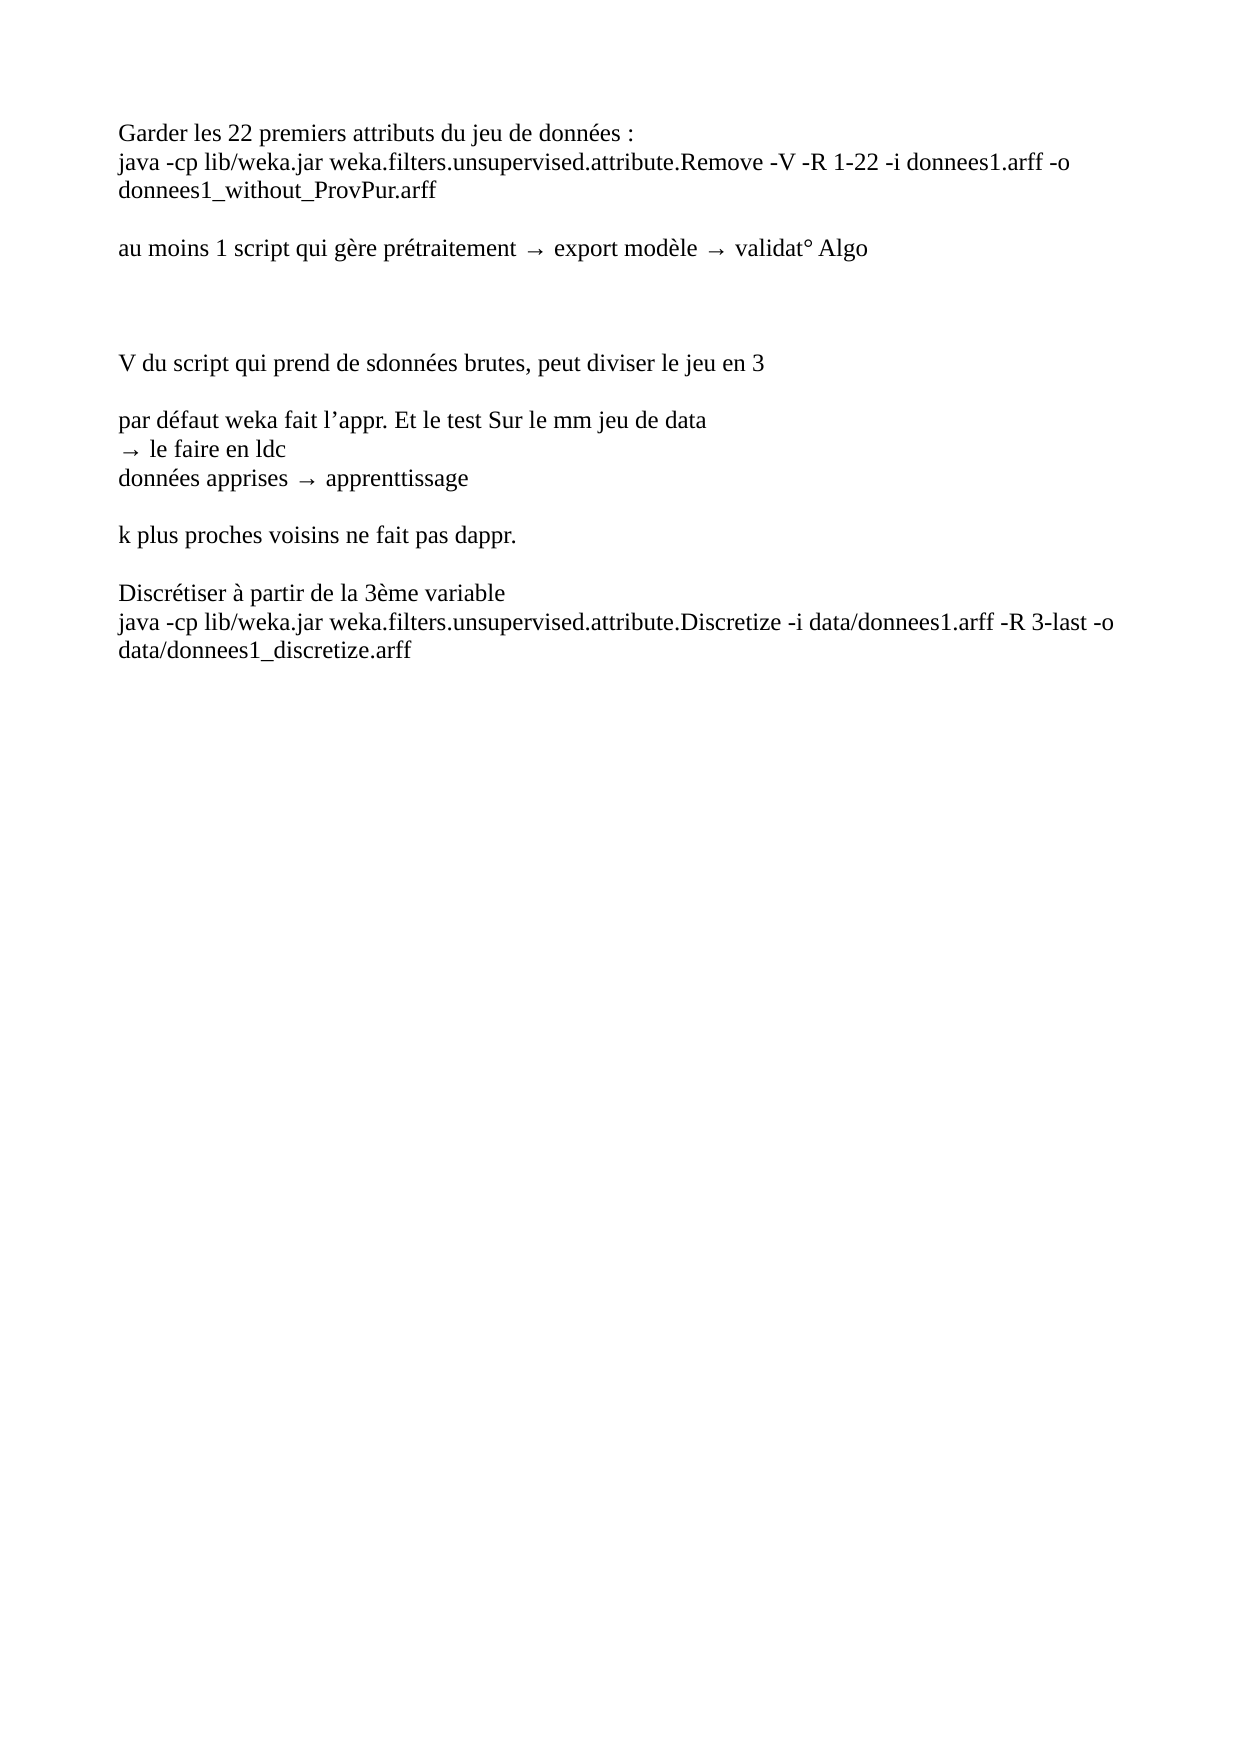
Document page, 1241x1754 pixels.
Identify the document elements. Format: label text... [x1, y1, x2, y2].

text java -cp lib/weka.jar weka.filters.unsupervised.attribute.Discretize -i data/donnees1.arff -R 3-last -o data/donnees1_discretize.arff [118, 607, 1122, 664]
text au moins 1 script qui gère prétraitement → export modèle → validat° Algo [118, 233, 1122, 262]
text par défaut weka fait l’appr. Et le test Sur le mm jeu de data [118, 406, 1122, 434]
text → le faire en ldc [118, 434, 1122, 463]
text java -cp lib/weka.jar weka.filters.unsupervised.attribute.Remove -V -R 1-22 -i donnees1.arff -o donnees1_without_ProvPur.arff [118, 147, 1122, 204]
text k plus proches voisins ne fait pas dappr. [118, 521, 1122, 549]
text Discrétiser à partir de la 3ème variable [118, 578, 1122, 607]
text V du script qui prend de sdonnées brutes, peut diviser le jeu en 3 [118, 348, 1122, 377]
text Garder les 22 premiers attributs du jeu de données : [118, 118, 1122, 147]
text données apprises → apprenttissage [118, 463, 1122, 492]
